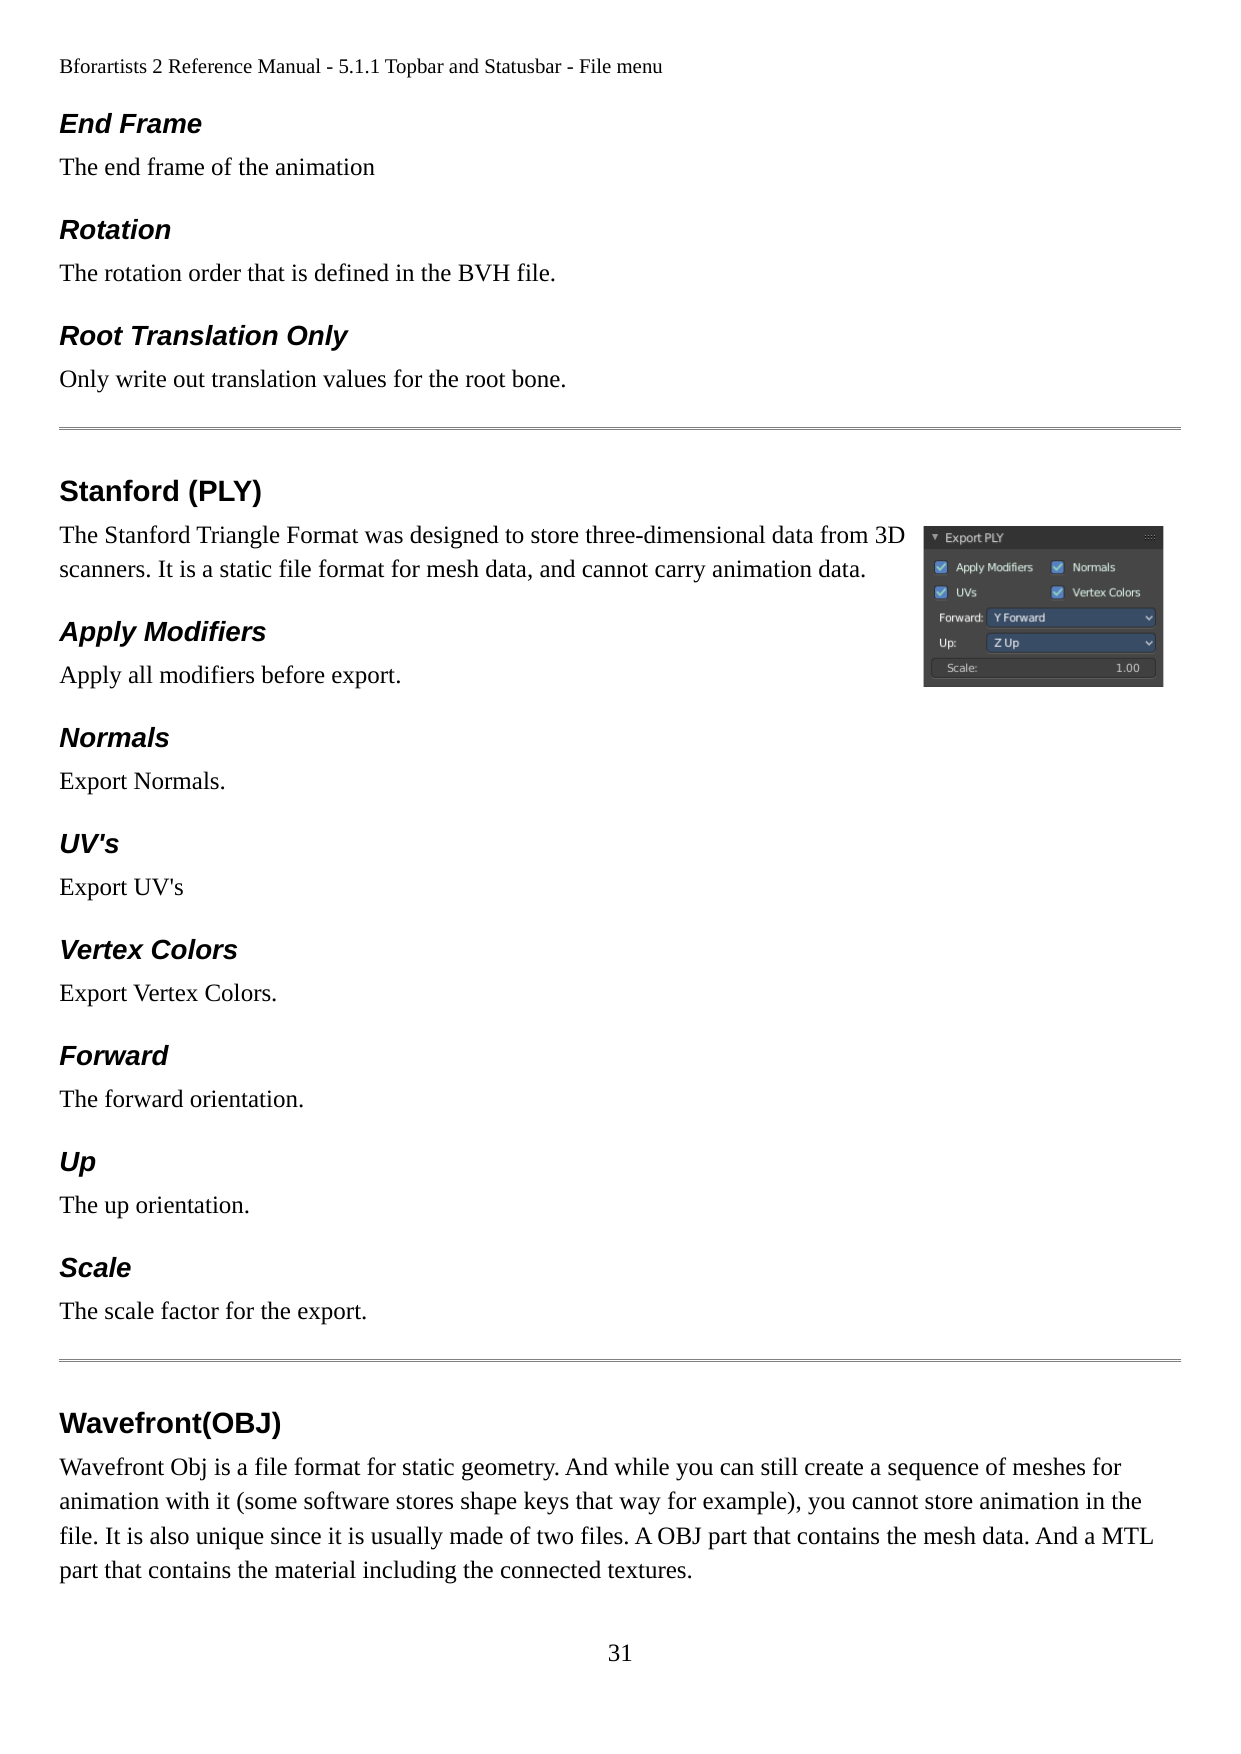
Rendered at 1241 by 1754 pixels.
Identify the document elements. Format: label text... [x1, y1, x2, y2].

subtitle Scale [59, 1251, 1181, 1283]
subtitle Root Translation Only [59, 319, 1181, 351]
text The Stanford Triangle Format was designed to store three-dimensional data from 3D scanners. It is a static file format for mesh data, and cannot carry animation data. [59, 520, 1181, 583]
text The up orientation. [59, 1190, 1181, 1219]
subtitle Wavefront(OBJ) [59, 1406, 1181, 1439]
subtitle Forward [59, 1039, 1181, 1071]
subtitle Stanford (PLY) [59, 473, 1181, 507]
picture [923, 526, 1164, 687]
subtitle Vertex Colors [59, 934, 1181, 966]
text The forward orientation. [59, 1084, 1181, 1113]
text The end frame of the animation [59, 152, 1181, 181]
subtitle [1164, 616, 1181, 648]
subtitle End Frame [59, 107, 1181, 139]
subtitle Up [59, 1146, 1181, 1177]
text The rotation order that is defined in the BVH file. [59, 258, 1181, 287]
text Export UV's [59, 872, 1181, 901]
text Only write out translation values for the root bone. [59, 364, 1181, 392]
subtitle Rotation [59, 213, 1181, 245]
text Export Normals. [59, 766, 1181, 795]
text Apply all modifiers before export. [59, 660, 1181, 689]
text Export Vertex Colors. [59, 978, 1181, 1007]
subtitle UV's [59, 828, 1181, 859]
subtitle Normals [59, 722, 1181, 754]
text The scale factor for the export. [59, 1296, 1181, 1324]
subtitle Apply Modifiers [59, 616, 923, 648]
text Wavefront Obj is a file format for static geometry. And while you can still create a sequence of meshes for animation with it (some software stores shape keys that way for example), you cannot store animation in the file. It is also unique since it is usually made of two files. A OBJ part that contains the mesh data. And a MTL part that contains the material including the connected textures. [59, 1452, 1181, 1584]
